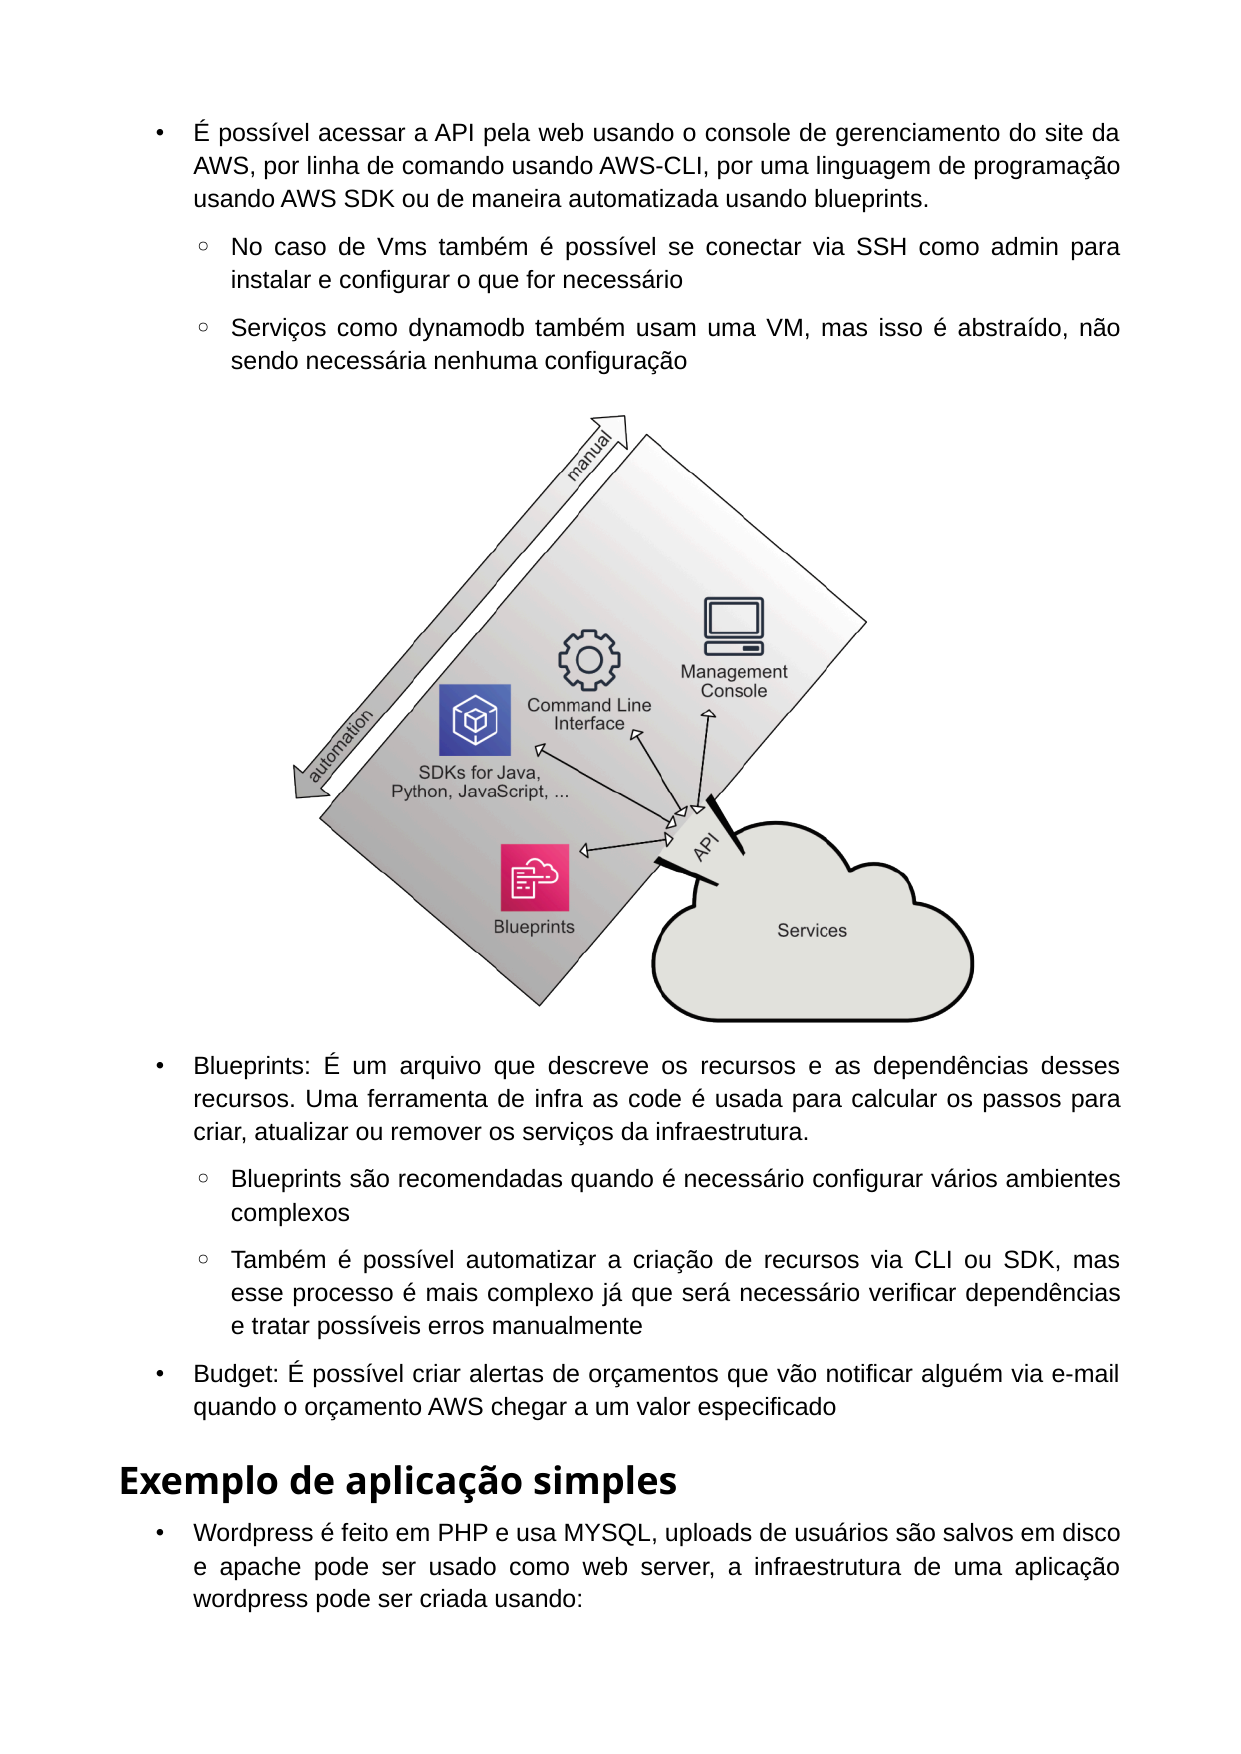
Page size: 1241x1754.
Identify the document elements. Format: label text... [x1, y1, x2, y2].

list No caso de Vms também é possível se conectar via SSH como admin para instalar e configurar o que for necessário [193, 232, 1122, 294]
list Blueprints: É um arquivo que descreve os recursos e as dependências desses recursos. Uma ferramenta de infra as code é usada para calcular os passos para criar, atualizar ou remover os serviços da infraestrutura. [156, 1051, 1122, 1146]
subtitle Exemplo de aplicação simples [118, 1454, 1122, 1506]
list Budget: É possível criar alertas de orçamentos que vão notificar alguém via e-mail quando o orçamento AWS chegar a um valor especificado [156, 1359, 1122, 1421]
list Também é possível automatizar a criação de recursos via CLI ou SDK, mas esse processo é mais complexo já que será necessário verificar dependências e tratar possíveis erros manualmente [193, 1245, 1122, 1340]
list Wordpress é feito em PHP e usa MYSQL, uploads de usuários são salvos em disco e apache pode ser usado como web server, a infraestrutura de uma aplicação wordpress pode ser criada usando: [156, 1518, 1122, 1613]
list É possível acessar a API pela web usando o console de gerenciamento do site da AWS, por linha de comando usando AWS-CLI, por uma linguagem de programação usando AWS SDK ou de maneira automatizada usando blueprints. [156, 118, 1122, 213]
list Serviços como dynamodb também usam uma VM, mas isso é abstraído, não sendo necessária nenhuma configuração [193, 313, 1122, 374]
list Blueprints são recomendadas quando é necessário configurar vários ambientes complexos [193, 1164, 1122, 1226]
picture [249, 393, 991, 1032]
